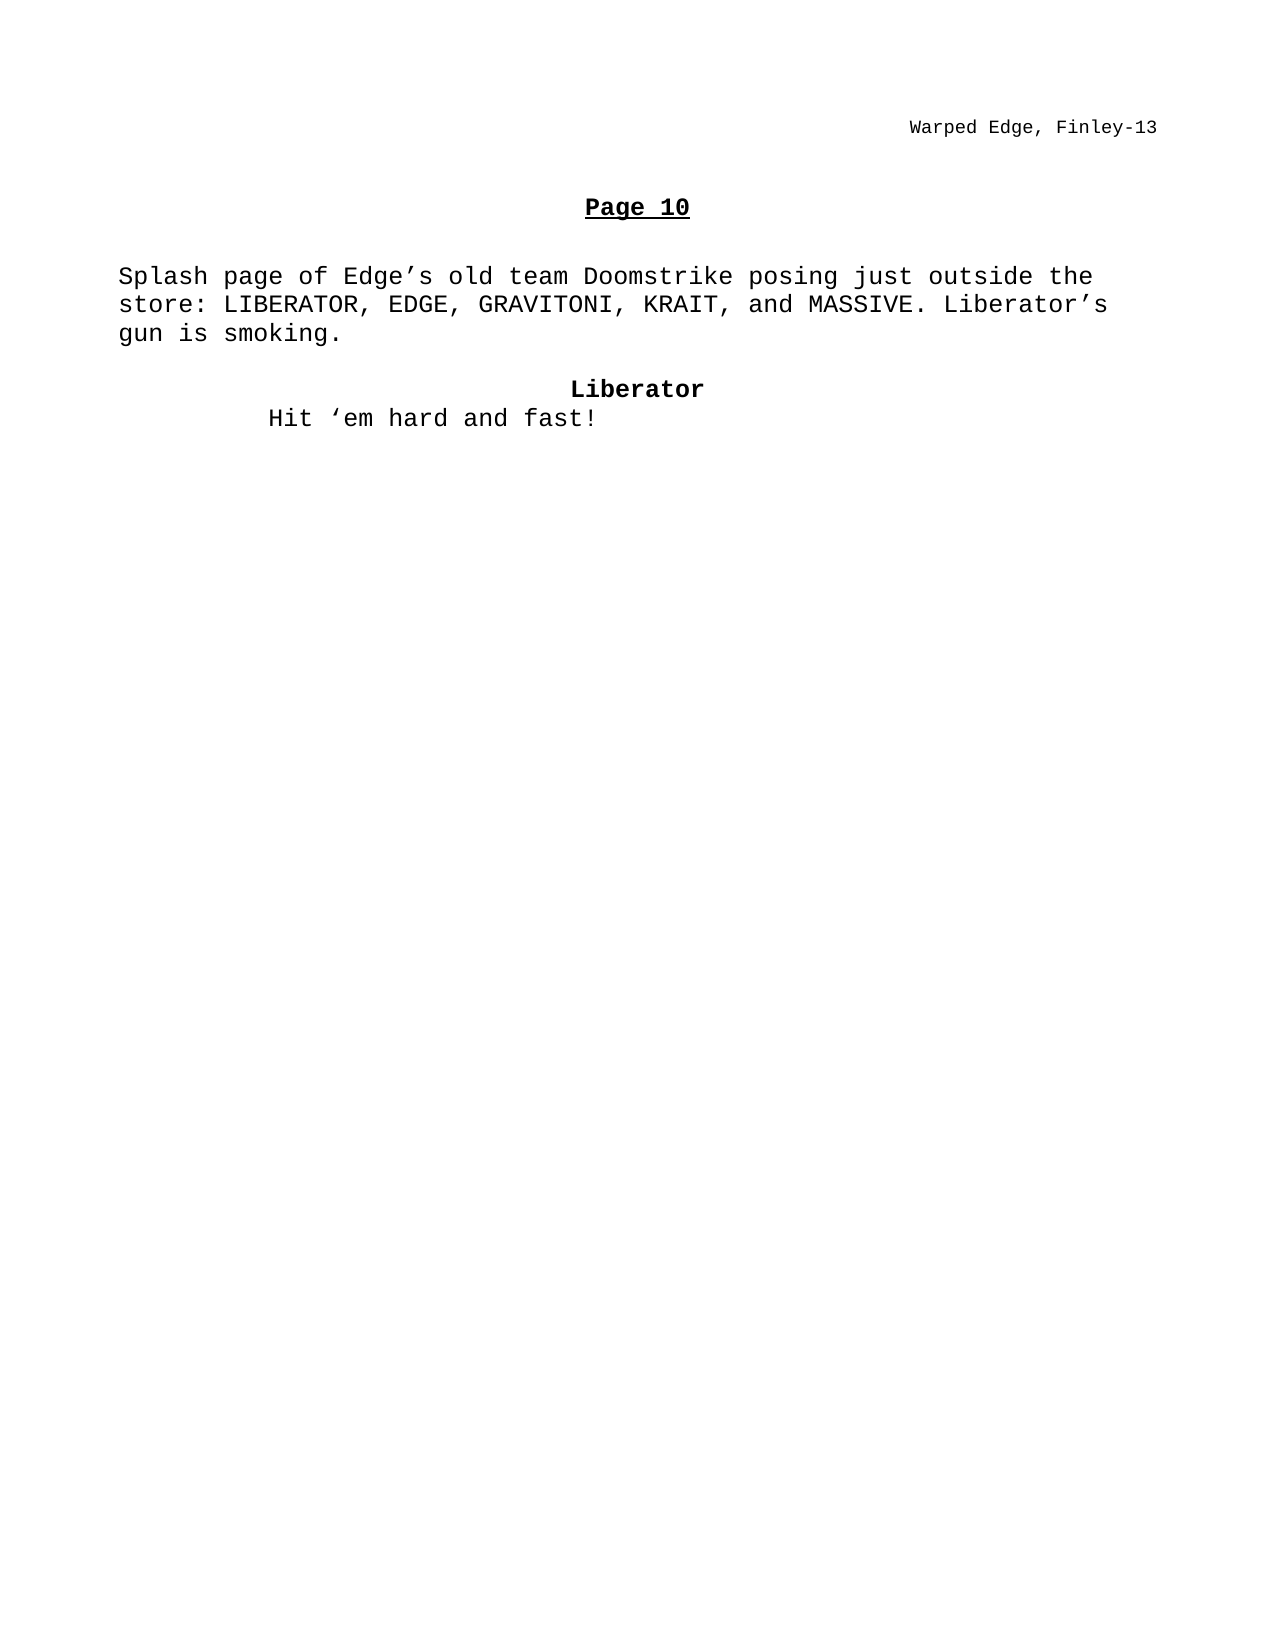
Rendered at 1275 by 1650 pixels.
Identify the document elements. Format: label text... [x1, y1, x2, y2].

text Splash page of Edge’s old team Doomstrike posing just outside the store: LIBERATOR, EDGE, GRAVITONI, KRAIT, and MASSIVE. Liberator’s gun is smoking. [118, 263, 1157, 348]
text Hit ‘em hard and fast! [268, 405, 1157, 433]
subtitle Page 10 [118, 194, 1157, 223]
text Liberator [118, 377, 1157, 405]
